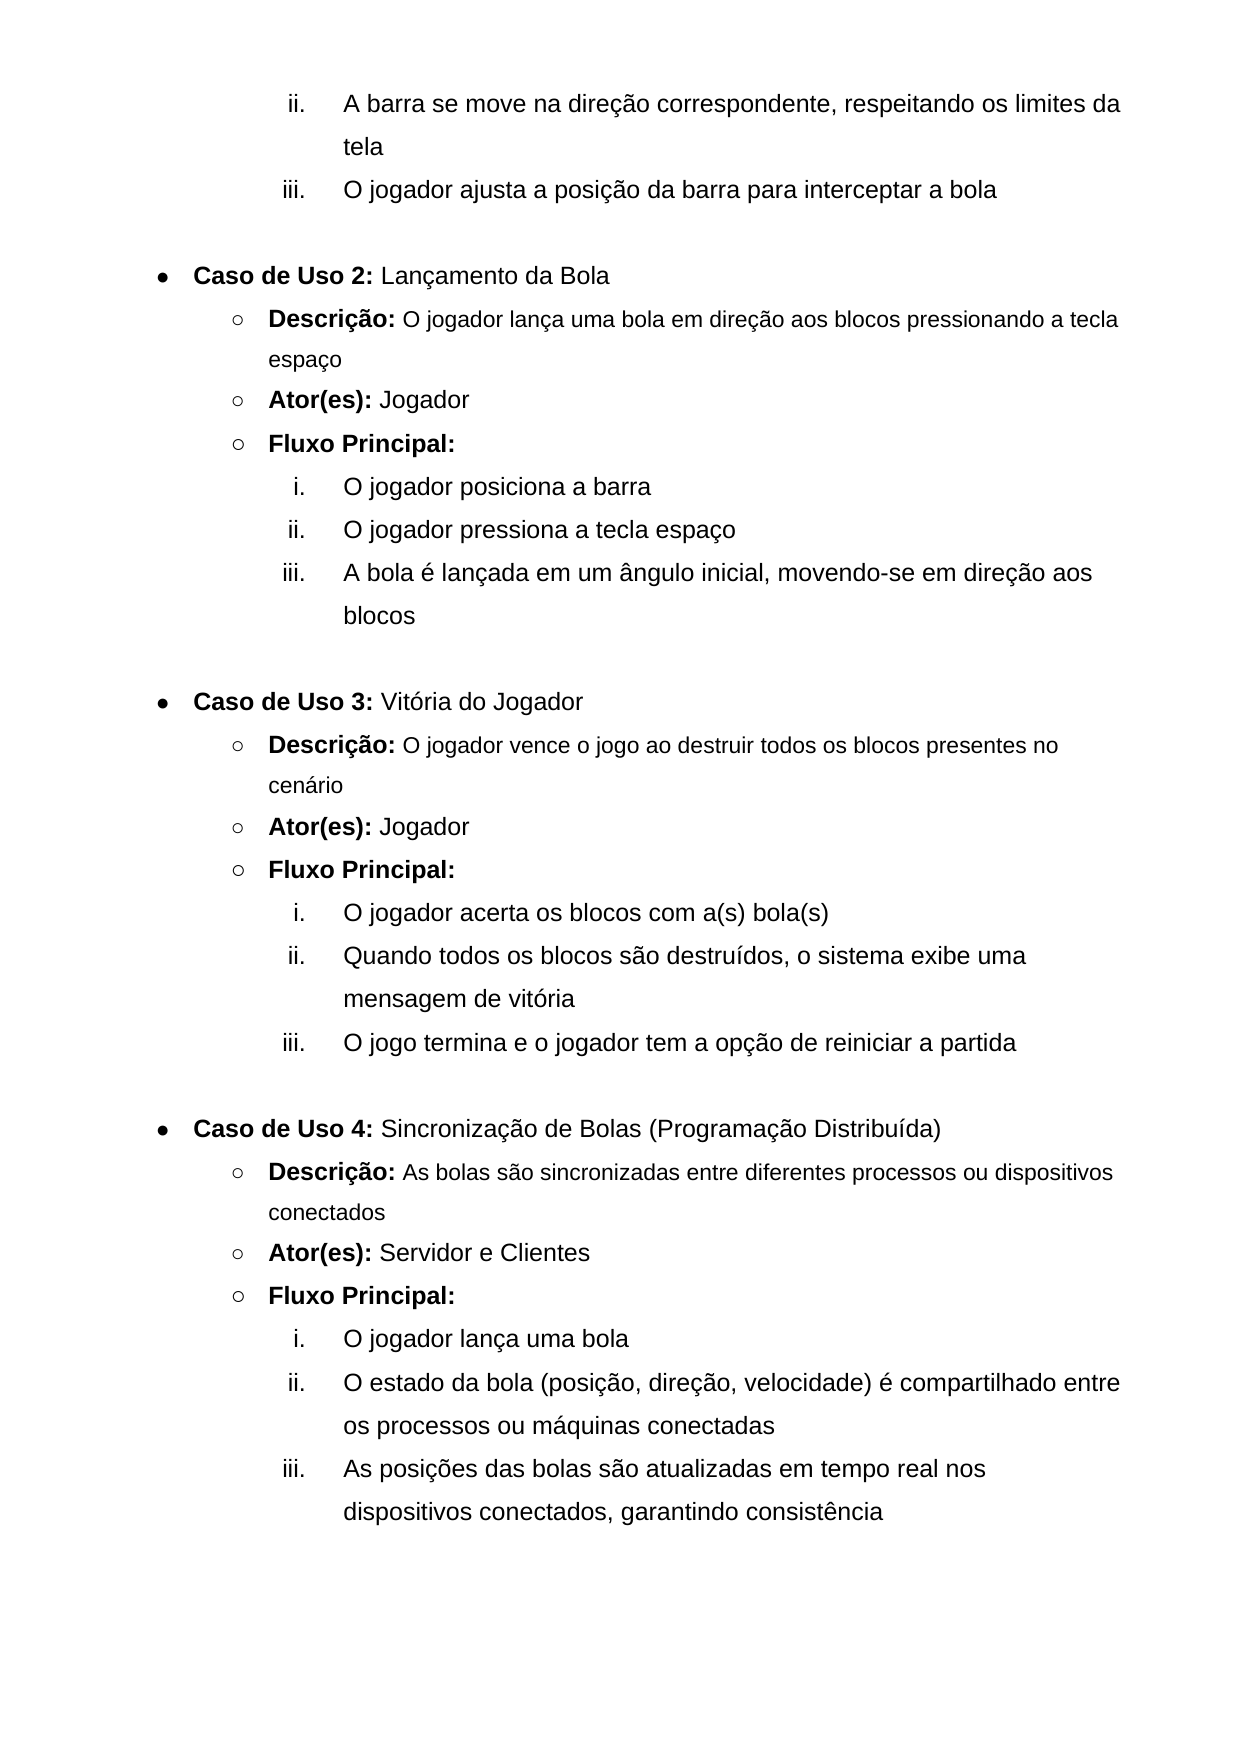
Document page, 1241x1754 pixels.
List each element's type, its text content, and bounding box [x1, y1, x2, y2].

list Fluxo Principal: [231, 429, 1122, 457]
list Caso de Uso 3: Vitória do Jogador [156, 687, 1122, 716]
list O jogador lança uma bola [306, 1324, 1122, 1353]
list O estado da bola (posição, direção, velocidade) é compartilhado entre os processos ou máquinas conectadas [306, 1368, 1122, 1439]
list Fluxo Principal: [231, 855, 1122, 884]
list A bola é lançada em um ângulo inicial, movendo-se em direção aos blocos [306, 558, 1122, 630]
list O jogador acerta os blocos com a(s) bola(s) [306, 898, 1122, 927]
list A barra se move na direção correspondente, respeitando os limites da tela [306, 88, 1122, 160]
list Descrição: O jogador vence o jogo ao destruir todos os blocos presentes no cenário [231, 731, 1122, 799]
list Ator(es): Servidor e Clientes [231, 1238, 1122, 1267]
list Quando todos os blocos são destruídos, o sistema exibe uma mensagem de vitória [306, 941, 1122, 1013]
list O jogo termina e o jogador tem a opção de reiniciar a partida [306, 1027, 1122, 1056]
list Caso de Uso 4: Sincronização de Bolas (Programação Distribuída) [156, 1114, 1122, 1142]
list O jogador pressiona a tecla espaço [306, 515, 1122, 544]
list Ator(es): Jogador [231, 386, 1122, 414]
list Descrição: O jogador lança uma bola em direção aos blocos pressionando a tecla espaço [231, 304, 1122, 372]
list Ator(es): Jogador [231, 812, 1122, 841]
list Caso de Uso 2: Lançamento da Bola [156, 261, 1122, 290]
list As posições das bolas são atualizadas em tempo real nos dispositivos conectados, garantindo consistência [306, 1454, 1122, 1526]
list Descrição: As bolas são sincronizadas entre diferentes processos ou dispositivos conectados [231, 1157, 1122, 1225]
list Fluxo Principal: [231, 1281, 1122, 1310]
list O jogador ajusta a posição da barra para interceptar a bola [306, 175, 1122, 203]
list O jogador posiciona a barra [306, 472, 1122, 501]
